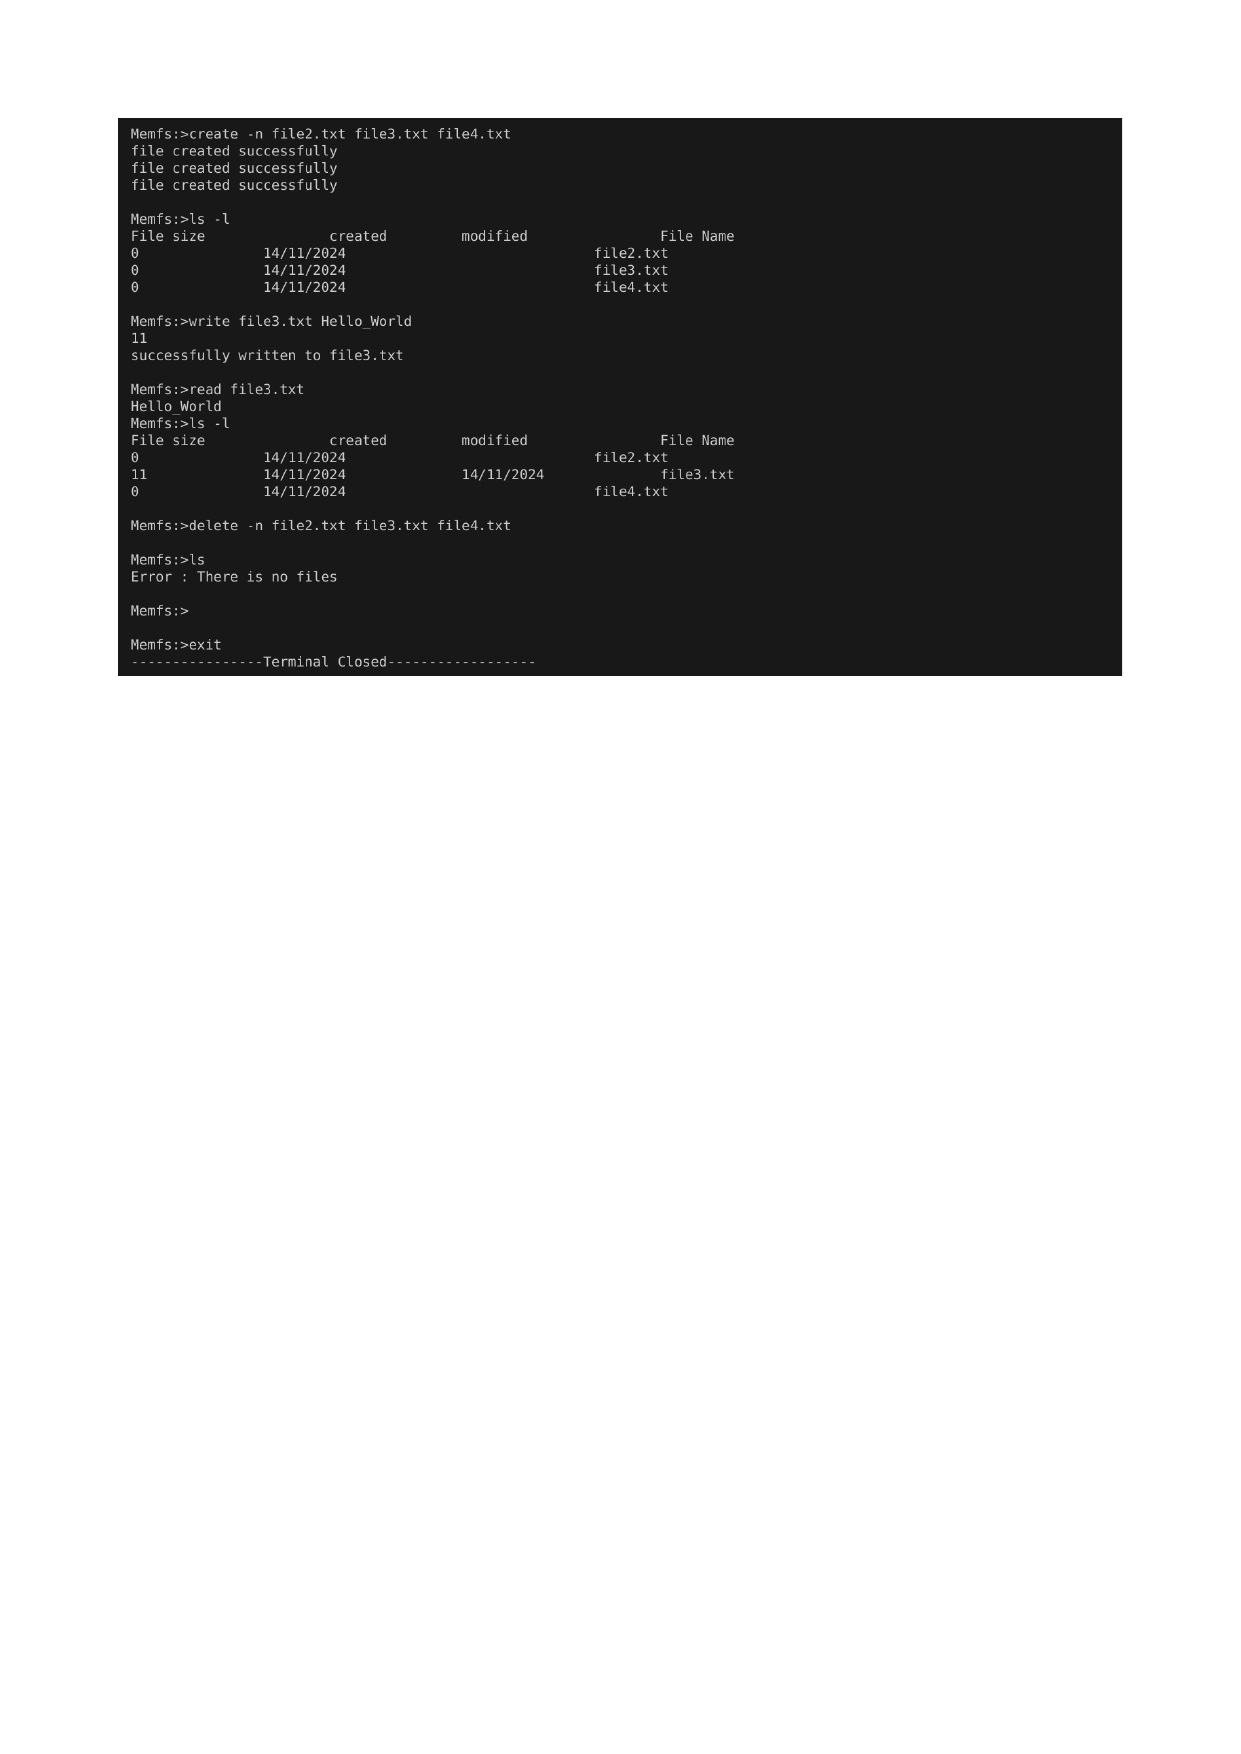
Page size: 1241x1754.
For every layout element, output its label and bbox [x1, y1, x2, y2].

picture [118, 118, 1123, 676]
